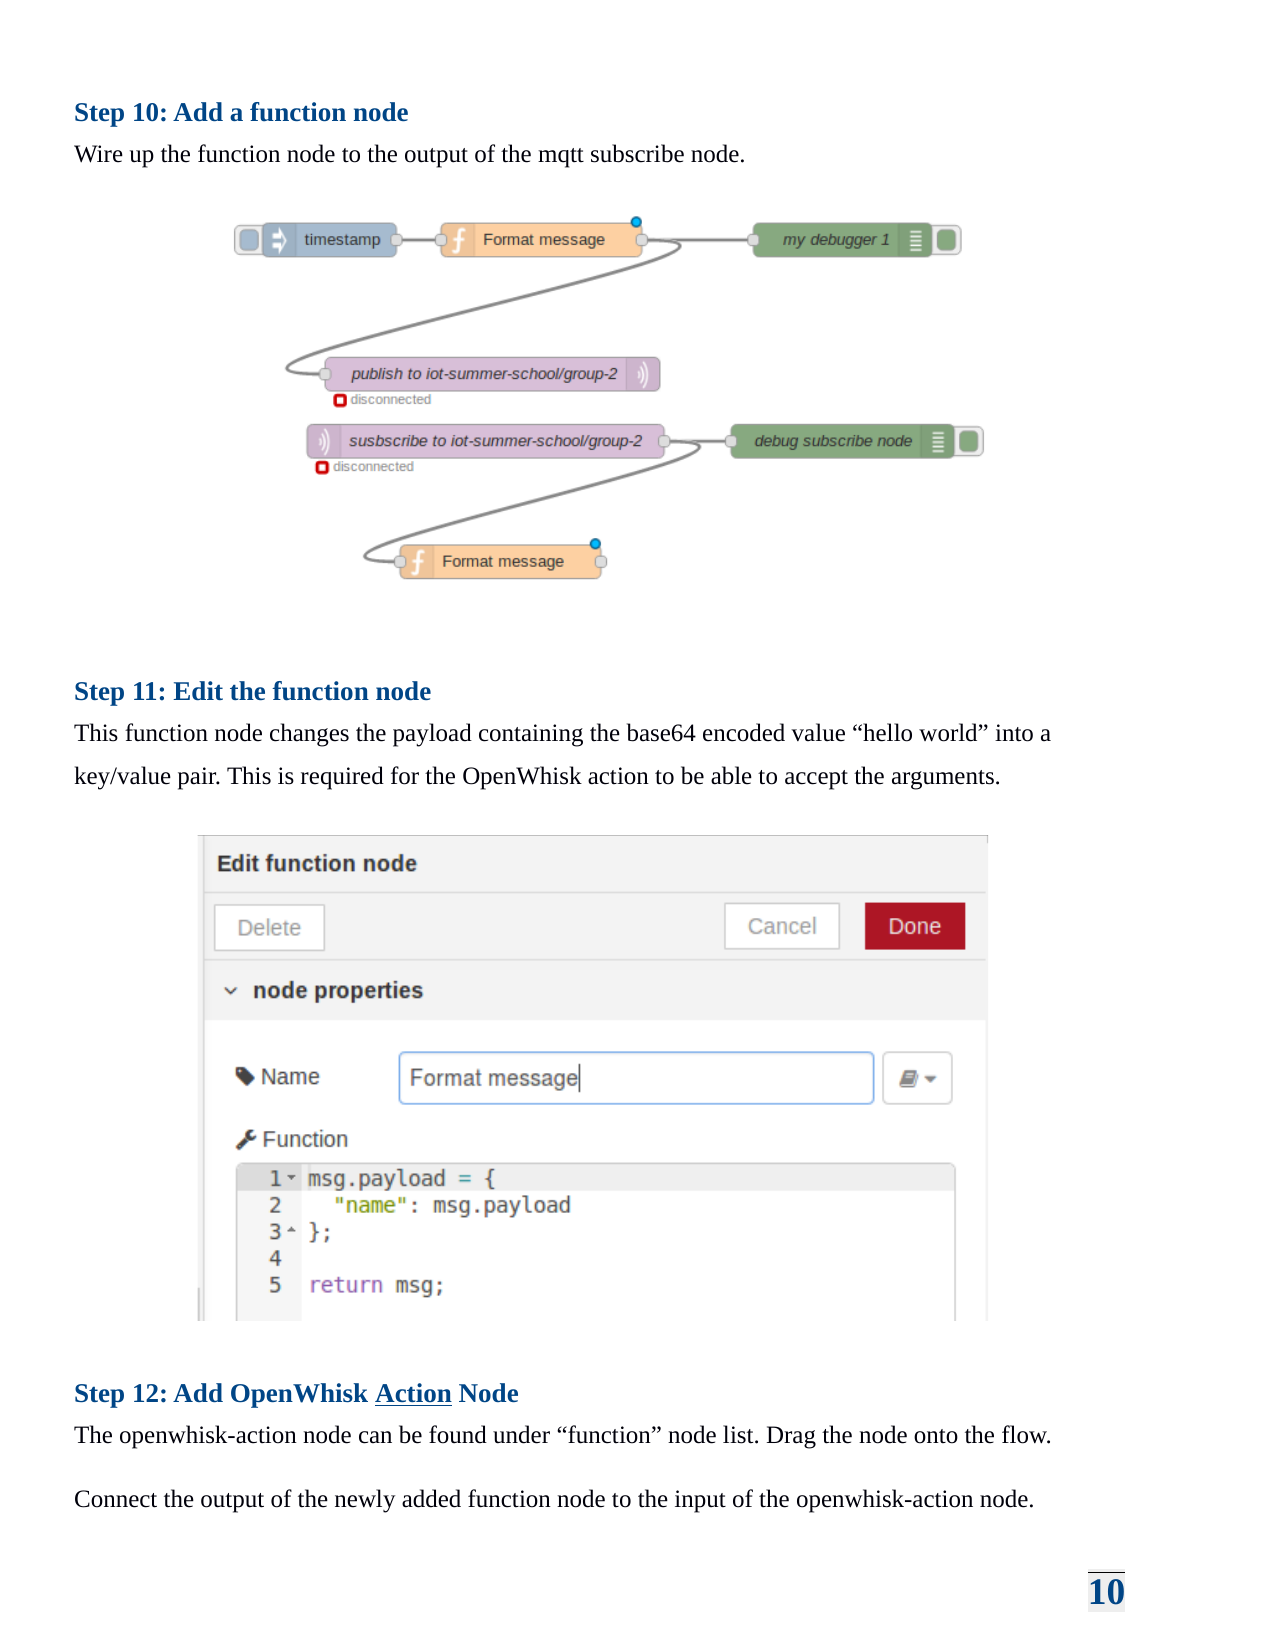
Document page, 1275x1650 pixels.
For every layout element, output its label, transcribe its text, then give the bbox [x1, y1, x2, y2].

text The openwhisk-action node can be found under “function” node list. Drag the node onto the flow. [74, 1420, 1125, 1449]
picture [197, 835, 989, 1321]
picture [223, 214, 994, 588]
text This function node changes the payload containing the base64 encoded value “hello world” into a key/value pair. This is required for the OpenWhisk action to be able to accept the arguments. [74, 718, 1125, 789]
subtitle Step 12: Add OpenWhisk Action Node [74, 1377, 1125, 1409]
subtitle Step 10: Add a function node [74, 96, 1125, 127]
subtitle Step 11: Edit the function node [74, 675, 1125, 706]
text Wire up the function node to the output of the mqtt subscribe node. [74, 139, 1125, 168]
text Connect the output of the newly added function node to the input of the openwhisk-action node. [74, 1484, 1125, 1513]
